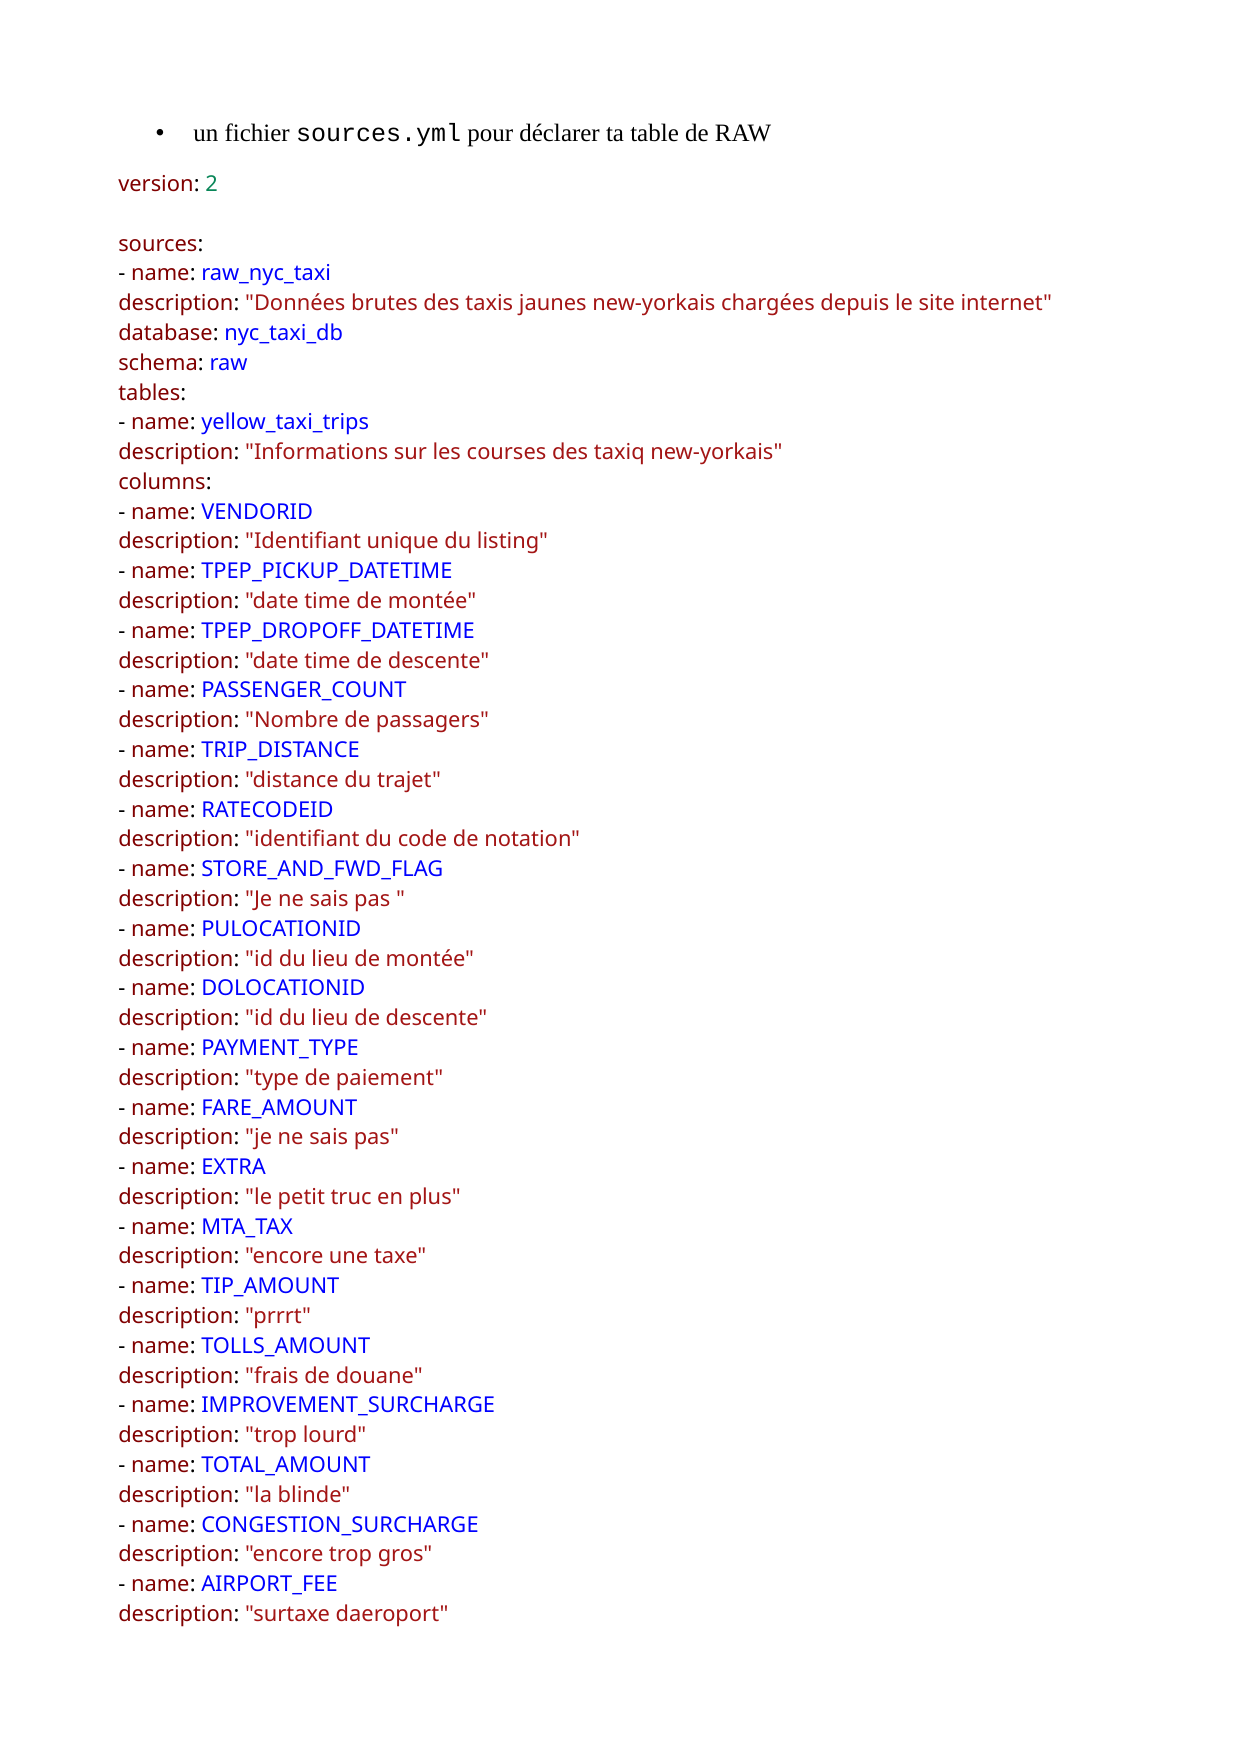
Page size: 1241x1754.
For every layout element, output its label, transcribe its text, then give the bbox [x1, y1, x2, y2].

text description: "trop lourd" [118, 1419, 1122, 1449]
text - name: RATECODEID [118, 794, 1122, 823]
text description: "prrrt" [118, 1300, 1122, 1330]
text description: "Je ne sais pas " [118, 883, 1122, 913]
text description: "encore une taxe" [118, 1241, 1122, 1270]
text description: "id du lieu de descente" [118, 1002, 1122, 1032]
text description: "la blinde" [118, 1479, 1122, 1509]
text - name: PASSENGER_COUNT [118, 674, 1122, 704]
text - name: TIP_AMOUNT [118, 1270, 1122, 1300]
text - name: PAYMENT_TYPE [118, 1032, 1122, 1062]
text description: "Informations sur les courses des taxiq new-yorkais" [118, 436, 1122, 466]
text description: "identifiant du code de notation" [118, 823, 1122, 853]
text description: "Identifiant unique du listing" [118, 526, 1122, 555]
text - name: IMPROVEMENT_SURCHARGE [118, 1389, 1122, 1419]
text - name: TOLLS_AMOUNT [118, 1330, 1122, 1360]
text - name: PULOCATIONID [118, 913, 1122, 943]
text schema: raw [118, 347, 1122, 377]
text description: "id du lieu de montée" [118, 943, 1122, 972]
text - name: TPEP_DROPOFF_DATETIME [118, 615, 1122, 645]
text description: "type de paiement" [118, 1062, 1122, 1092]
text - name: EXTRA [118, 1151, 1122, 1181]
text - name: AIRPORT_FEE [118, 1568, 1122, 1598]
text - name: TPEP_PICKUP_DATETIME [118, 555, 1122, 585]
text - name: FARE_AMOUNT [118, 1092, 1122, 1121]
text description: "date time de montée" [118, 585, 1122, 615]
text description: "encore trop gros" [118, 1538, 1122, 1568]
text - name: STORE_AND_FWD_FLAG [118, 853, 1122, 883]
text - name: DOLOCATIONID [118, 972, 1122, 1002]
text - name: MTA_TAX [118, 1211, 1122, 1241]
list un fichier sources.yml pour déclarer ta table de RAW [156, 118, 1122, 149]
text description: "Nombre de passagers" [118, 704, 1122, 734]
text description: "distance du trajet" [118, 764, 1122, 794]
text description: "frais de douane" [118, 1360, 1122, 1389]
text version: 2 [118, 168, 1122, 198]
text - name: yellow_taxi_trips [118, 406, 1122, 436]
text - name: raw_nyc_taxi [118, 257, 1122, 287]
text tables: [118, 377, 1122, 406]
text description: "date time de descente" [118, 645, 1122, 674]
text description: "je ne sais pas" [118, 1121, 1122, 1151]
text - name: TOTAL_AMOUNT [118, 1449, 1122, 1479]
text - name: TRIP_DISTANCE [118, 734, 1122, 764]
text description: "le petit truc en plus" [118, 1181, 1122, 1211]
text description: "Données brutes des taxis jaunes new-yorkais chargées depuis le site internet" [118, 287, 1122, 317]
text columns: [118, 466, 1122, 496]
text - name: CONGESTION_SURCHARGE [118, 1509, 1122, 1538]
text database: nyc_taxi_db [118, 317, 1122, 347]
text description: "surtaxe daeroport" [118, 1598, 1122, 1628]
text - name: VENDORID [118, 496, 1122, 526]
text sources: [118, 228, 1122, 257]
